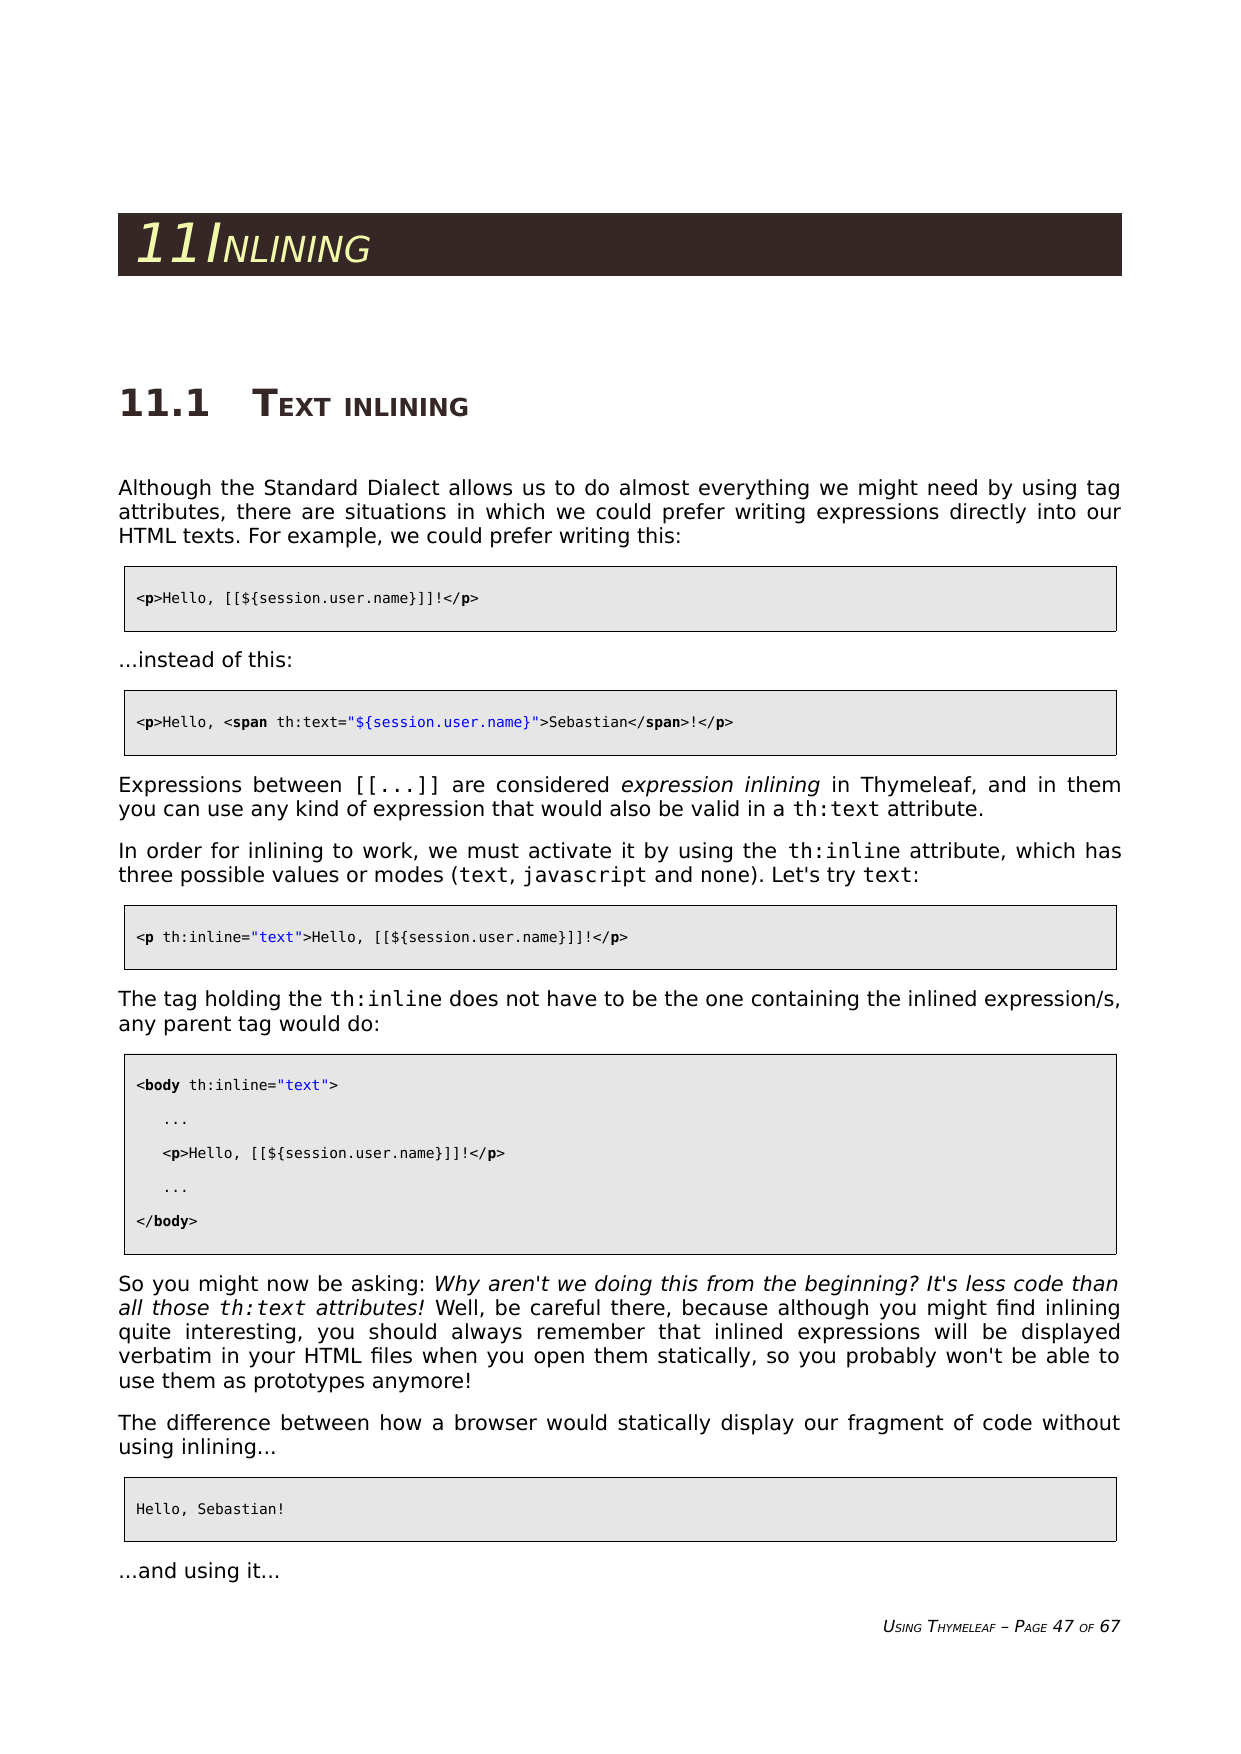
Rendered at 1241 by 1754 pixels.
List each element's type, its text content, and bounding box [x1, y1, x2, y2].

text ...instead of this: [118, 648, 1122, 673]
text So you might now be asking: Why aren't we doing this from the beginning? It's less code than all those th:text attributes! Well, be careful there, because although you might find inlining quite interesting, you should always remember that inlined expressions will be displayed verbatim in your HTML files when you open them statically, so you probably won't be able to use them as prototypes anymore! [118, 1272, 1122, 1393]
text <body th:inline="text"> ... <p>Hello, [[${session.user.name}]]!</p> ... </body> [125, 1055, 1116, 1254]
subtitle Text inlining [118, 382, 1122, 426]
text <p th:inline="text">Hello, [[${session.user.name}]]!</p> [125, 906, 1116, 969]
subtitle Inlining [118, 213, 1122, 276]
text Hello, Sebastian! [125, 1478, 1116, 1541]
text <p>Hello, [[${session.user.name}]]!</p> [125, 567, 1116, 631]
text <p>Hello, <span th:text="${session.user.name}">Sebastian</span>!</p> [125, 691, 1116, 755]
text In order for inlining to work, we must activate it by using the th:inline attribute, which has three possible values or modes (text, javascript and none). Let's try text: [118, 839, 1122, 887]
text Although the Standard Dialect allows us to do almost everything we might need by using tag attributes, there are situations in which we could prefer writing expressions directly into our HTML texts. For example, we could prefer writing this: [118, 476, 1122, 548]
text Expressions between [[...]] are considered expression inlining in Thymeleaf, and in them you can use any kind of expression that would also be valid in a th:text attribute. [118, 773, 1122, 821]
text ...and using it... [118, 1559, 1122, 1583]
text The tag holding the th:inline does not have to be the one containing the inlined expression/s, any parent tag would do: [118, 987, 1122, 1036]
text The difference between how a browser would statically display our fragment of code without using inlining... [118, 1411, 1122, 1459]
